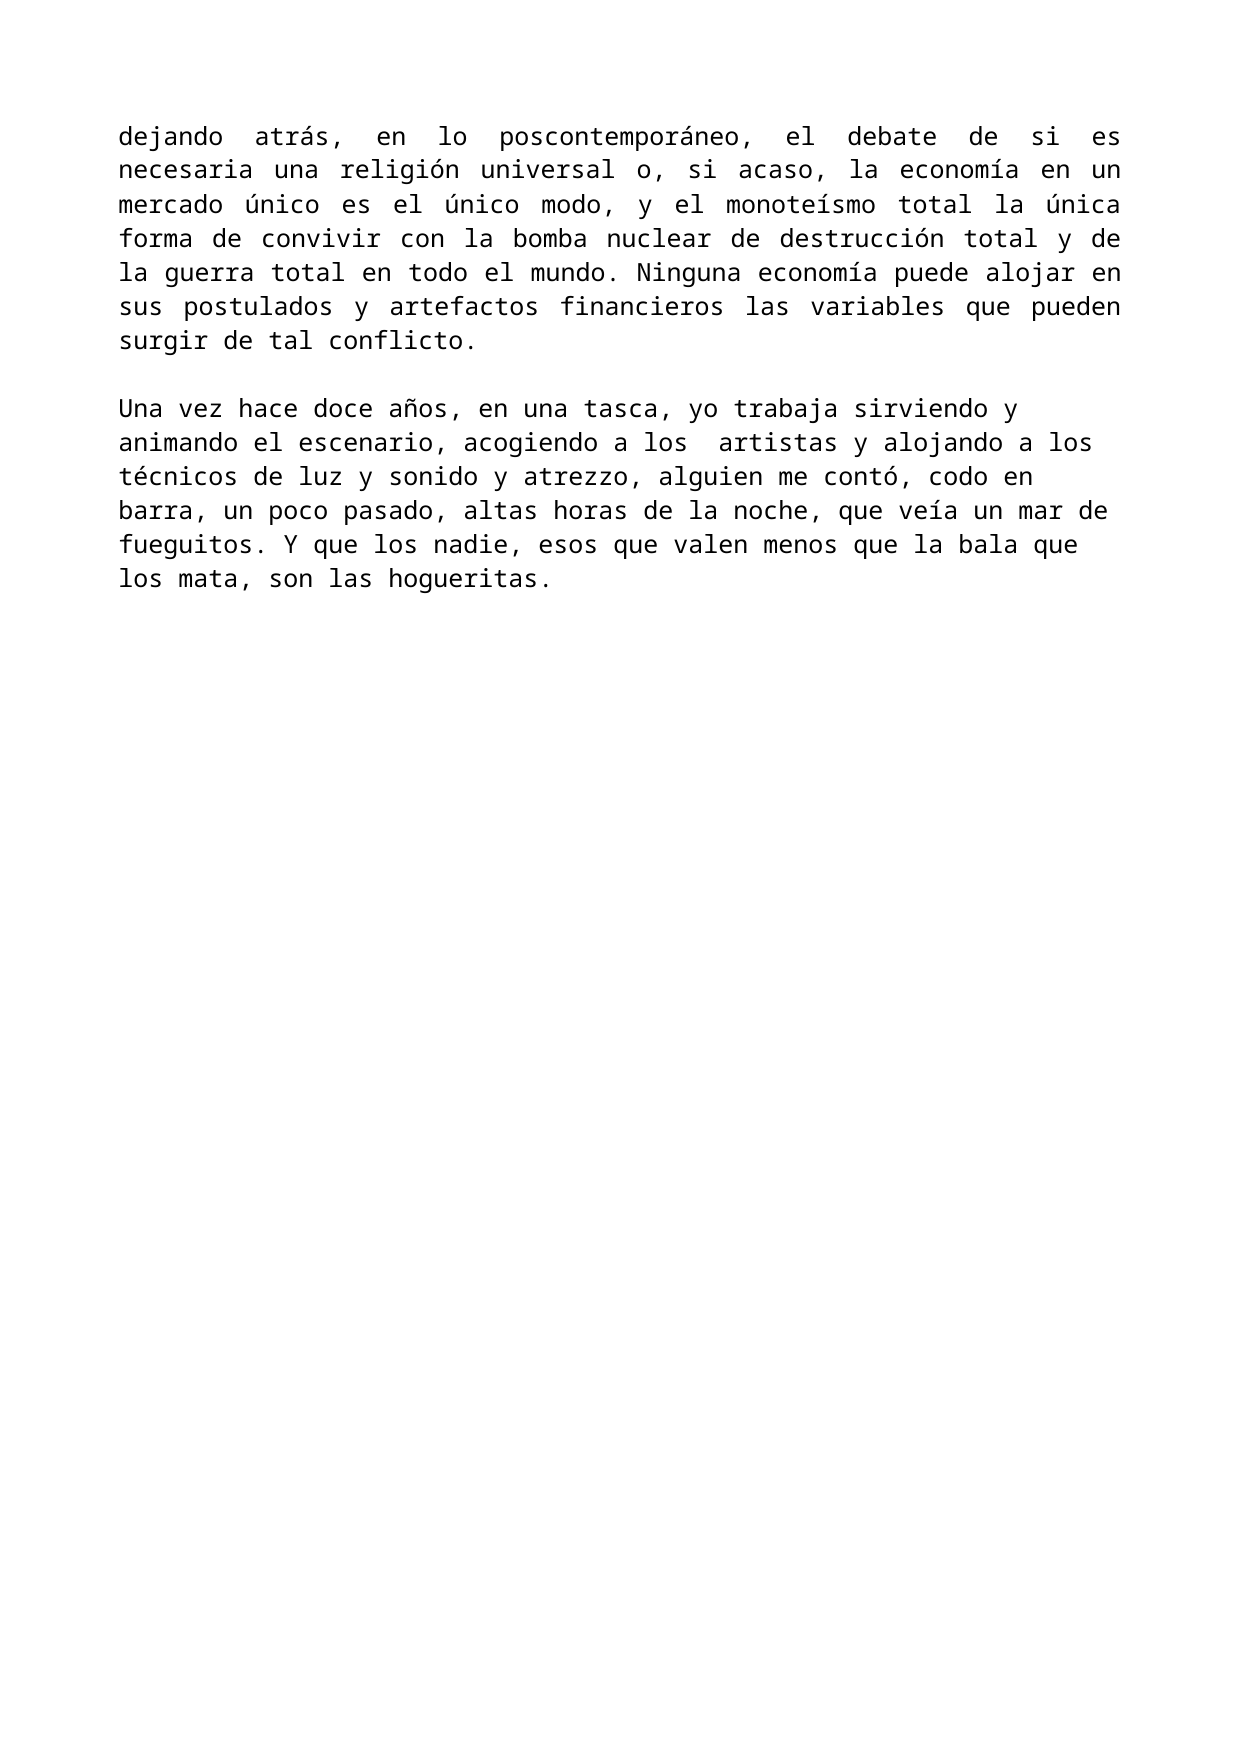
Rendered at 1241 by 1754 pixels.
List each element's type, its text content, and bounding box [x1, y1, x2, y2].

text Una vez hace doce años, en una tasca, yo trabaja sirviendo y animando el escenario, acogiendo a los artistas y alojando a los técnicos de luz y sonido y atrezzo, alguien me contó, codo en barra, un poco pasado, altas horas de la noche, que veía un mar de fueguitos. Y que los nadie, esos que valen menos que la bala que los mata, son las hogueritas. [118, 391, 1122, 595]
text dejando atrás, en lo poscontemporáneo, el debate de si es necesaria una religión universal o, si acaso, la economía en un mercado único es el único modo, y el monoteísmo total la única forma de convivir con la bomba nuclear de destrucción total y de la guerra total en todo el mundo. Ninguna economía puede alojar en sus postulados y artefactos financieros las variables que pueden surgir de tal conflicto. [118, 118, 1122, 357]
